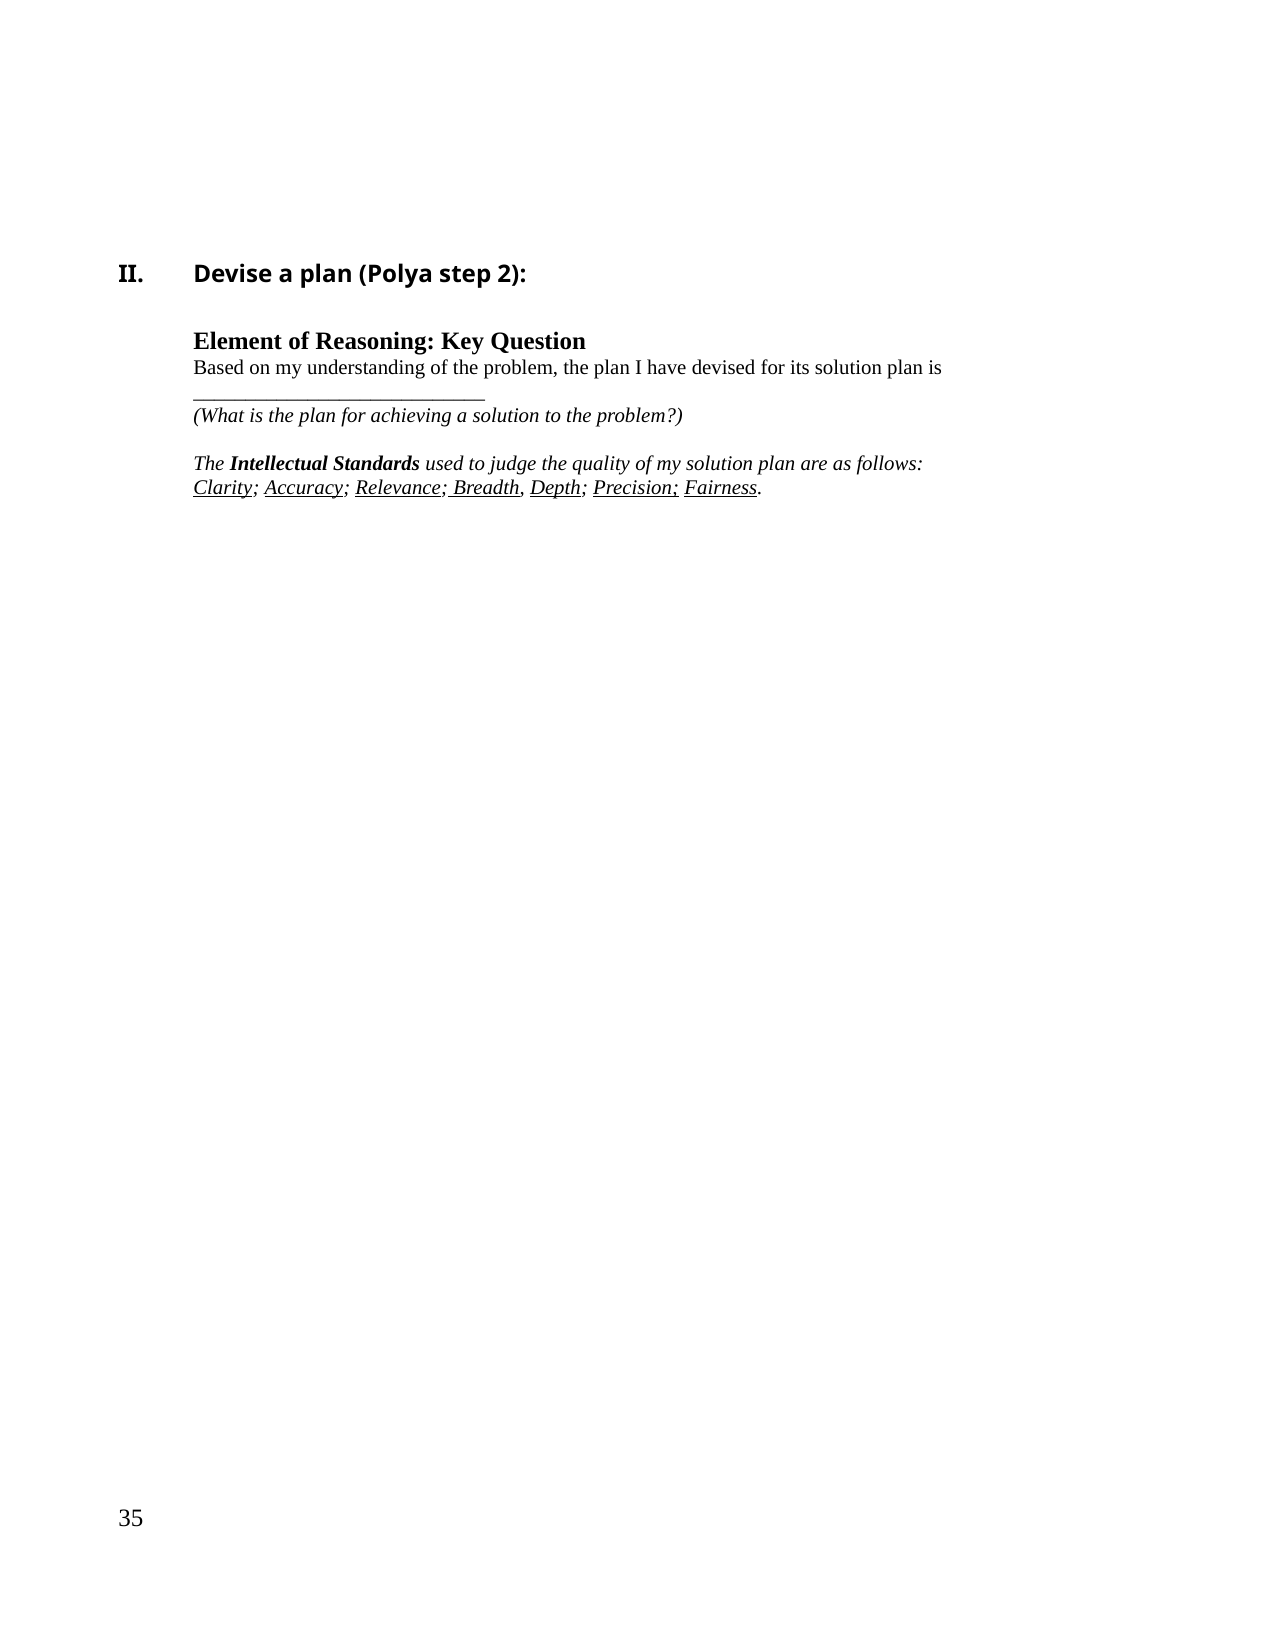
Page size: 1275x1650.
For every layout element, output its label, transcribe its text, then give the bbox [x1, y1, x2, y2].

text The Intellectual Standards used to judge the quality of my solution plan are as follows: [118, 451, 1157, 475]
text Based on my understanding of the problem, the plan I have devised for its solution plan is ____________________________ [118, 355, 1157, 403]
text (What is the plan for achieving a solution to the problem?) [118, 403, 1157, 427]
text Element of Reasoning: Key Question [118, 326, 1157, 355]
text Clarity; Accuracy; Relevance; Breadth, Depth; Precision; Fairness. [118, 475, 1157, 499]
text II. Devise a plan (Polya step 2): [118, 257, 1157, 313]
